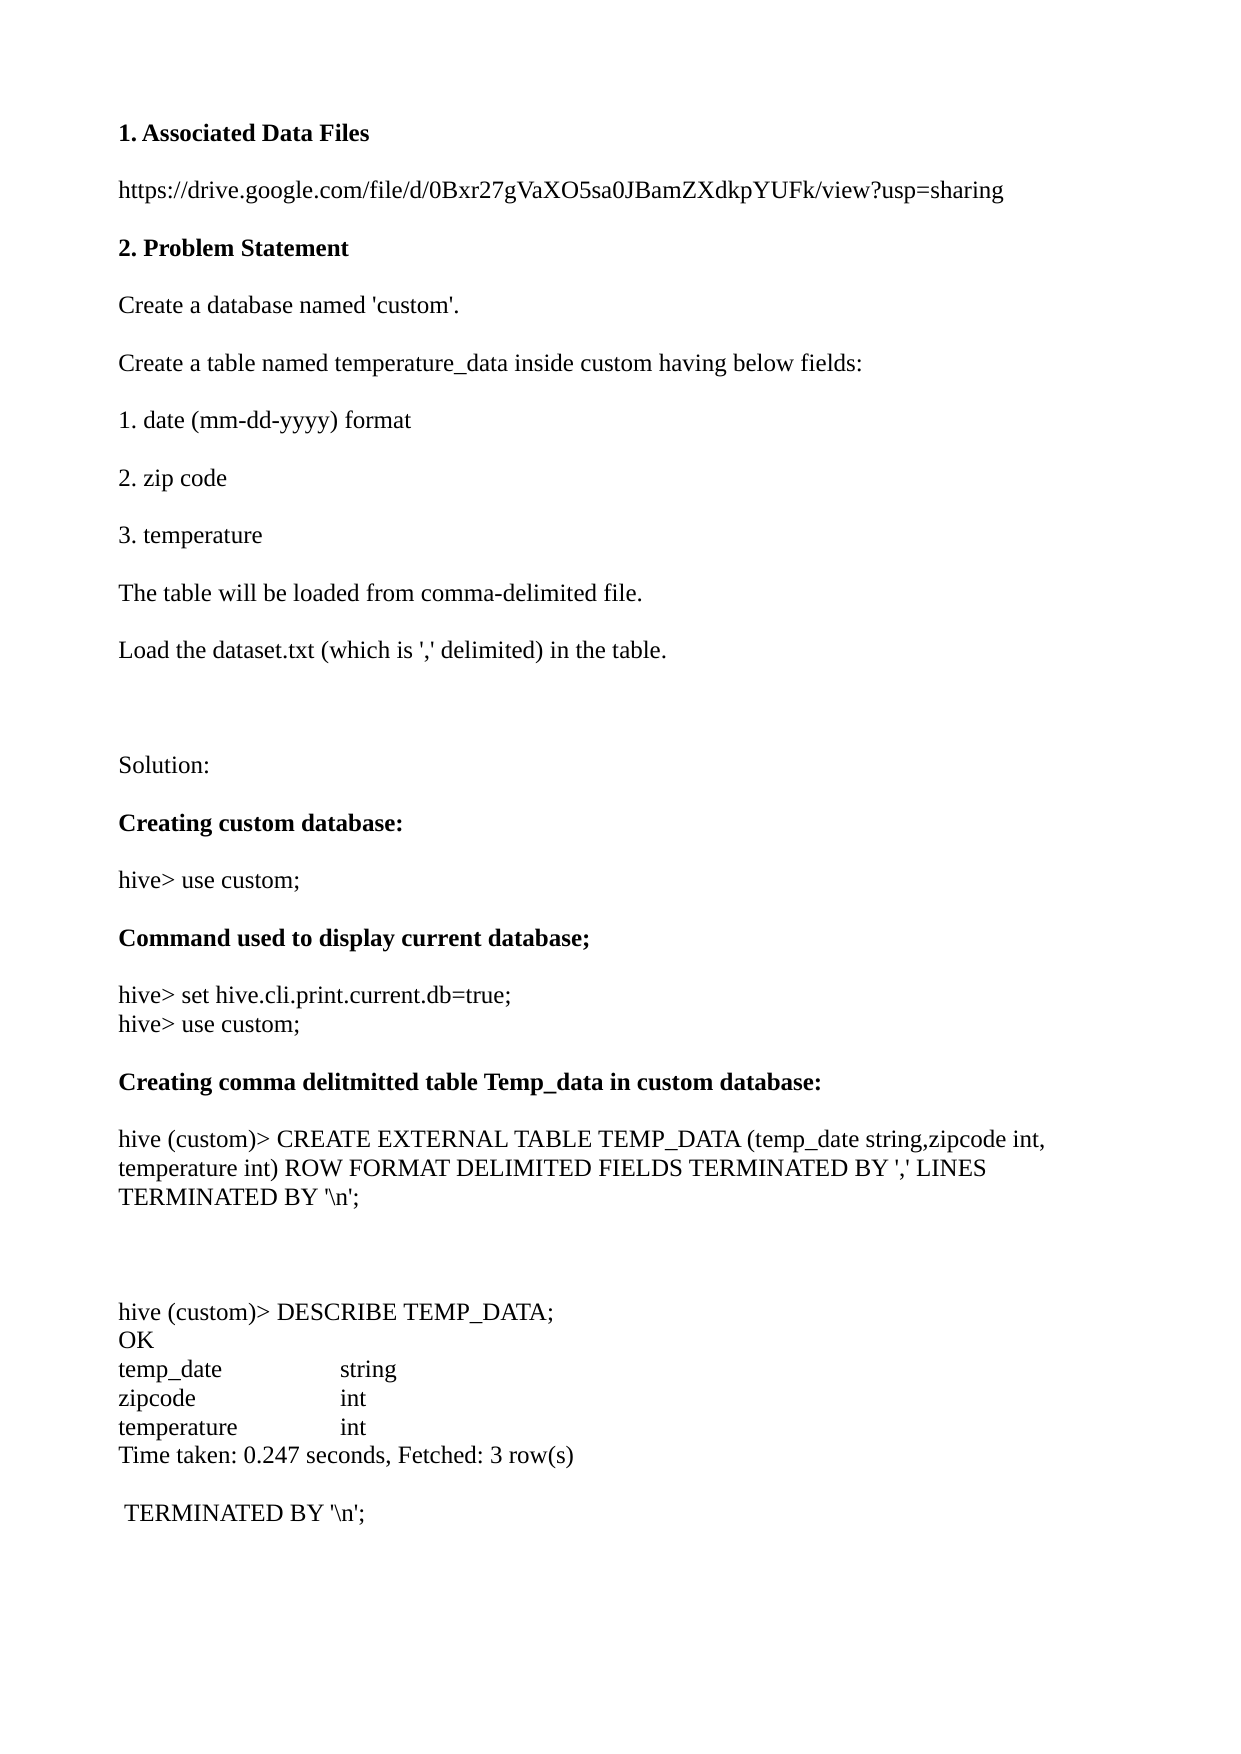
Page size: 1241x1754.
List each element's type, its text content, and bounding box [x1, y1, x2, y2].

text https://drive.google.com/file/d/0Bxr27gVaXO5sa0JBamZXdkpYUFk/view?usp=sharing [118, 176, 1122, 204]
text hive> use custom; [118, 866, 1122, 894]
text TERMINATED BY '\n'; [118, 1498, 1122, 1527]
text Create a table named temperature_data inside custom having below fields: [118, 348, 1122, 377]
text The table will be loaded from comma-delimited file. [118, 578, 1122, 607]
text temp_date string [118, 1354, 1122, 1383]
text hive> set hive.cli.print.current.db=true; [118, 981, 1122, 1009]
text 3. temperature [118, 521, 1122, 549]
text 1. Associated Data Files [118, 118, 1122, 147]
text Time taken: 0.247 seconds, Fetched: 3 row(s) [118, 1441, 1122, 1469]
text 1. date (mm-dd-yyyy) format [118, 406, 1122, 434]
text Creating comma delitmitted table Temp_data in custom database: [118, 1067, 1122, 1096]
text hive> use custom; [118, 1009, 1122, 1038]
text OK [118, 1326, 1122, 1354]
text 2. zip code [118, 463, 1122, 492]
text Command used to display current database; [118, 923, 1122, 952]
text hive (custom)> DESCRIBE TEMP_DATA; [118, 1297, 1122, 1326]
text Load the dataset.txt (which is ',' delimited) in the table. [118, 636, 1122, 664]
text temperature int [118, 1412, 1122, 1441]
text Create a database named 'custom'. [118, 291, 1122, 319]
text Creating custom database: [118, 808, 1122, 837]
text zipcode int [118, 1383, 1122, 1412]
text Solution: [118, 751, 1122, 779]
text 2. Problem Statement [118, 233, 1122, 262]
text hive (custom)> CREATE EXTERNAL TABLE TEMP_DATA (temp_date string,zipcode int, temperature int) ROW FORMAT DELIMITED FIELDS TERMINATED BY ',' LINES TERMINATED BY '\n'; [118, 1124, 1122, 1211]
